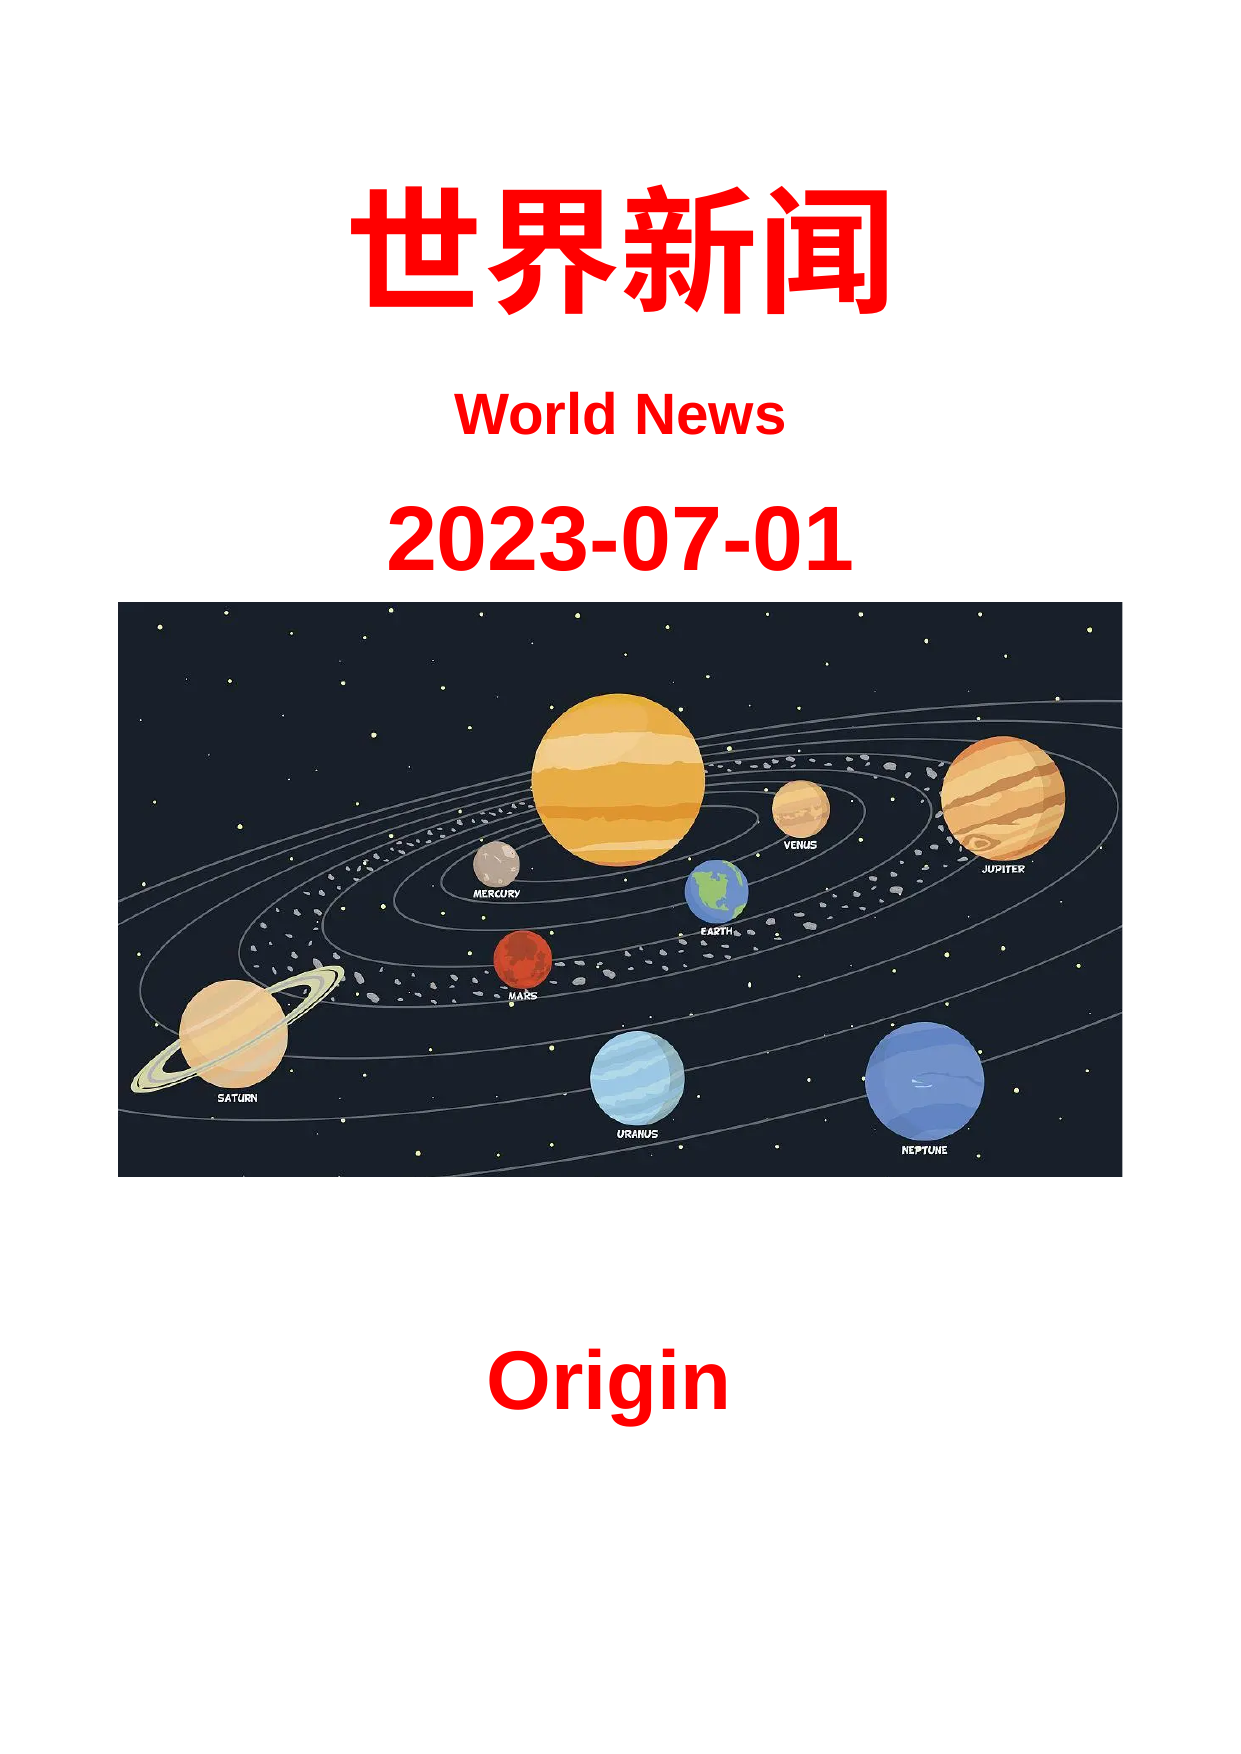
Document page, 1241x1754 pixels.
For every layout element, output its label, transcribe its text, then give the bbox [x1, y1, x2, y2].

subtitle 2023-07-01 [118, 484, 1122, 590]
picture [118, 602, 1123, 1177]
subtitle World News [118, 380, 1122, 447]
subtitle Origin [118, 1331, 1122, 1427]
subtitle 世界新闻 [118, 143, 1122, 342]
